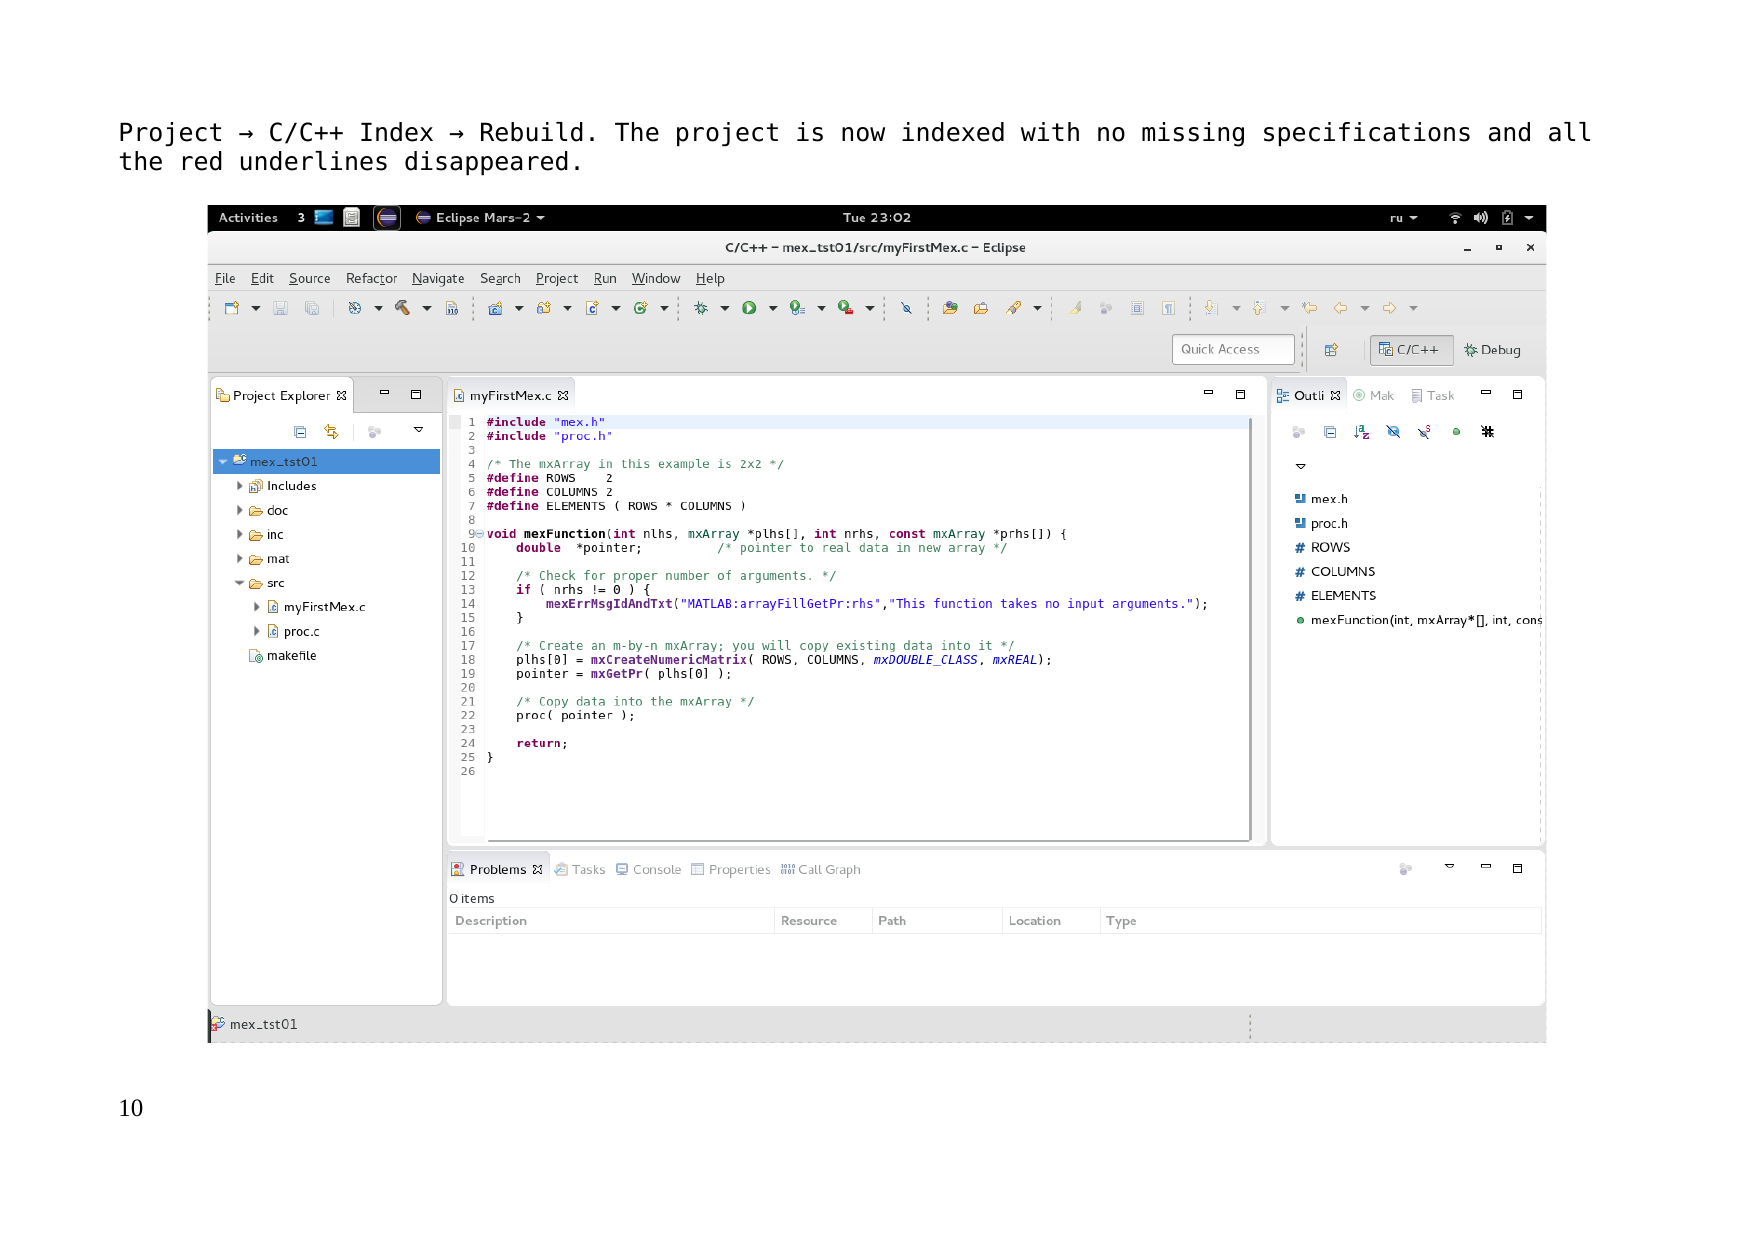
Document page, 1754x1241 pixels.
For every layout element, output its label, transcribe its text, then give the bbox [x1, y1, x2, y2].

text Project → C/C++ Index → Rebuild. The project is now indexed with no missing specifications and all the red underlines disappeared. [118, 118, 1636, 176]
picture [207, 205, 1547, 1043]
